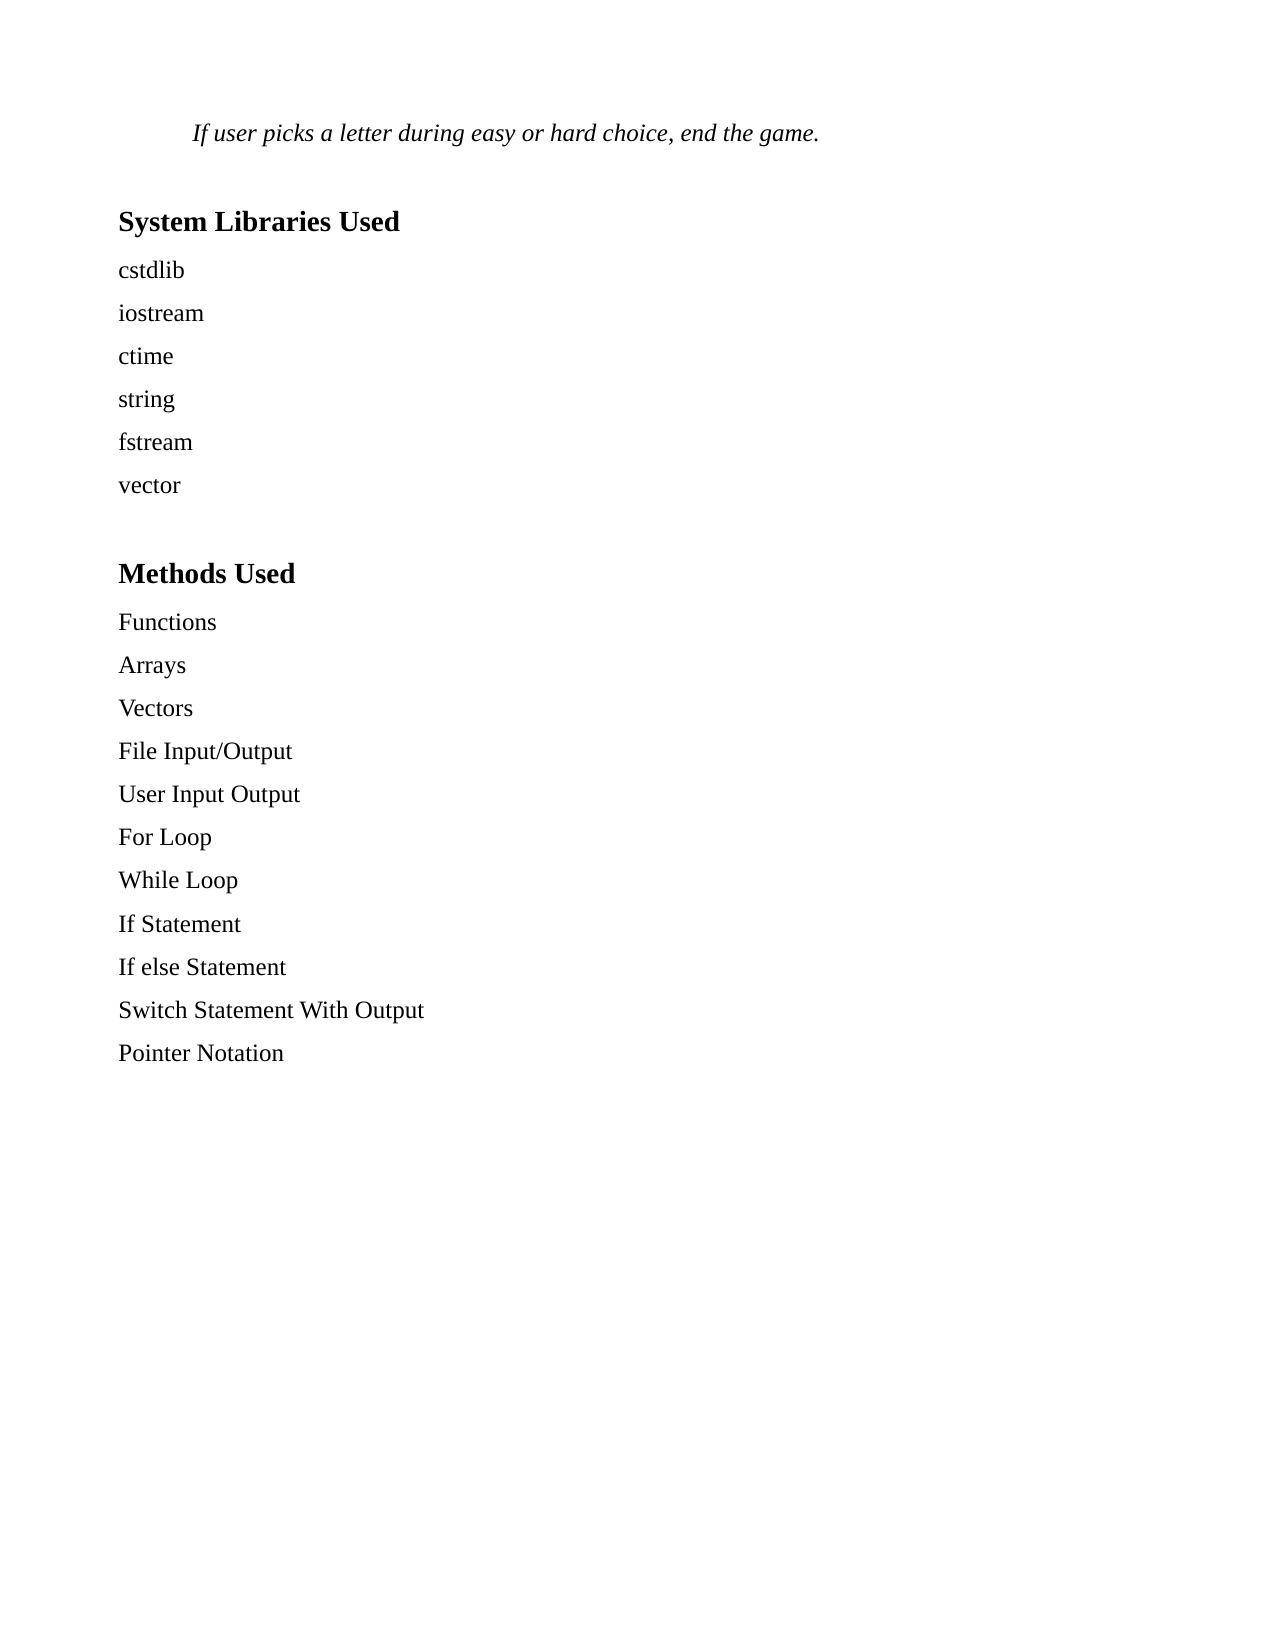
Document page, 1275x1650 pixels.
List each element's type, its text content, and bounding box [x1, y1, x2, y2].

text Functions [118, 607, 1157, 636]
text ctime [118, 341, 1157, 370]
text iostream [118, 298, 1157, 327]
text If user picks a letter during easy or hard choice, end the game. [118, 118, 1157, 147]
text For Loop [118, 822, 1157, 851]
text Vectors [118, 693, 1157, 722]
text System Libraries Used [118, 204, 1157, 238]
text Methods Used [118, 557, 1157, 590]
text vector [118, 470, 1157, 499]
text Pointer Notation [118, 1038, 1157, 1067]
text If Statement [118, 909, 1157, 937]
text If else Statement [118, 952, 1157, 981]
text User Input Output [118, 779, 1157, 808]
text File Input/Output [118, 736, 1157, 765]
text fstream [118, 427, 1157, 456]
text cstdlib [118, 255, 1157, 283]
text string [118, 384, 1157, 413]
text Switch Statement With Output [118, 995, 1157, 1024]
text While Loop [118, 866, 1157, 894]
text Arrays [118, 650, 1157, 679]
